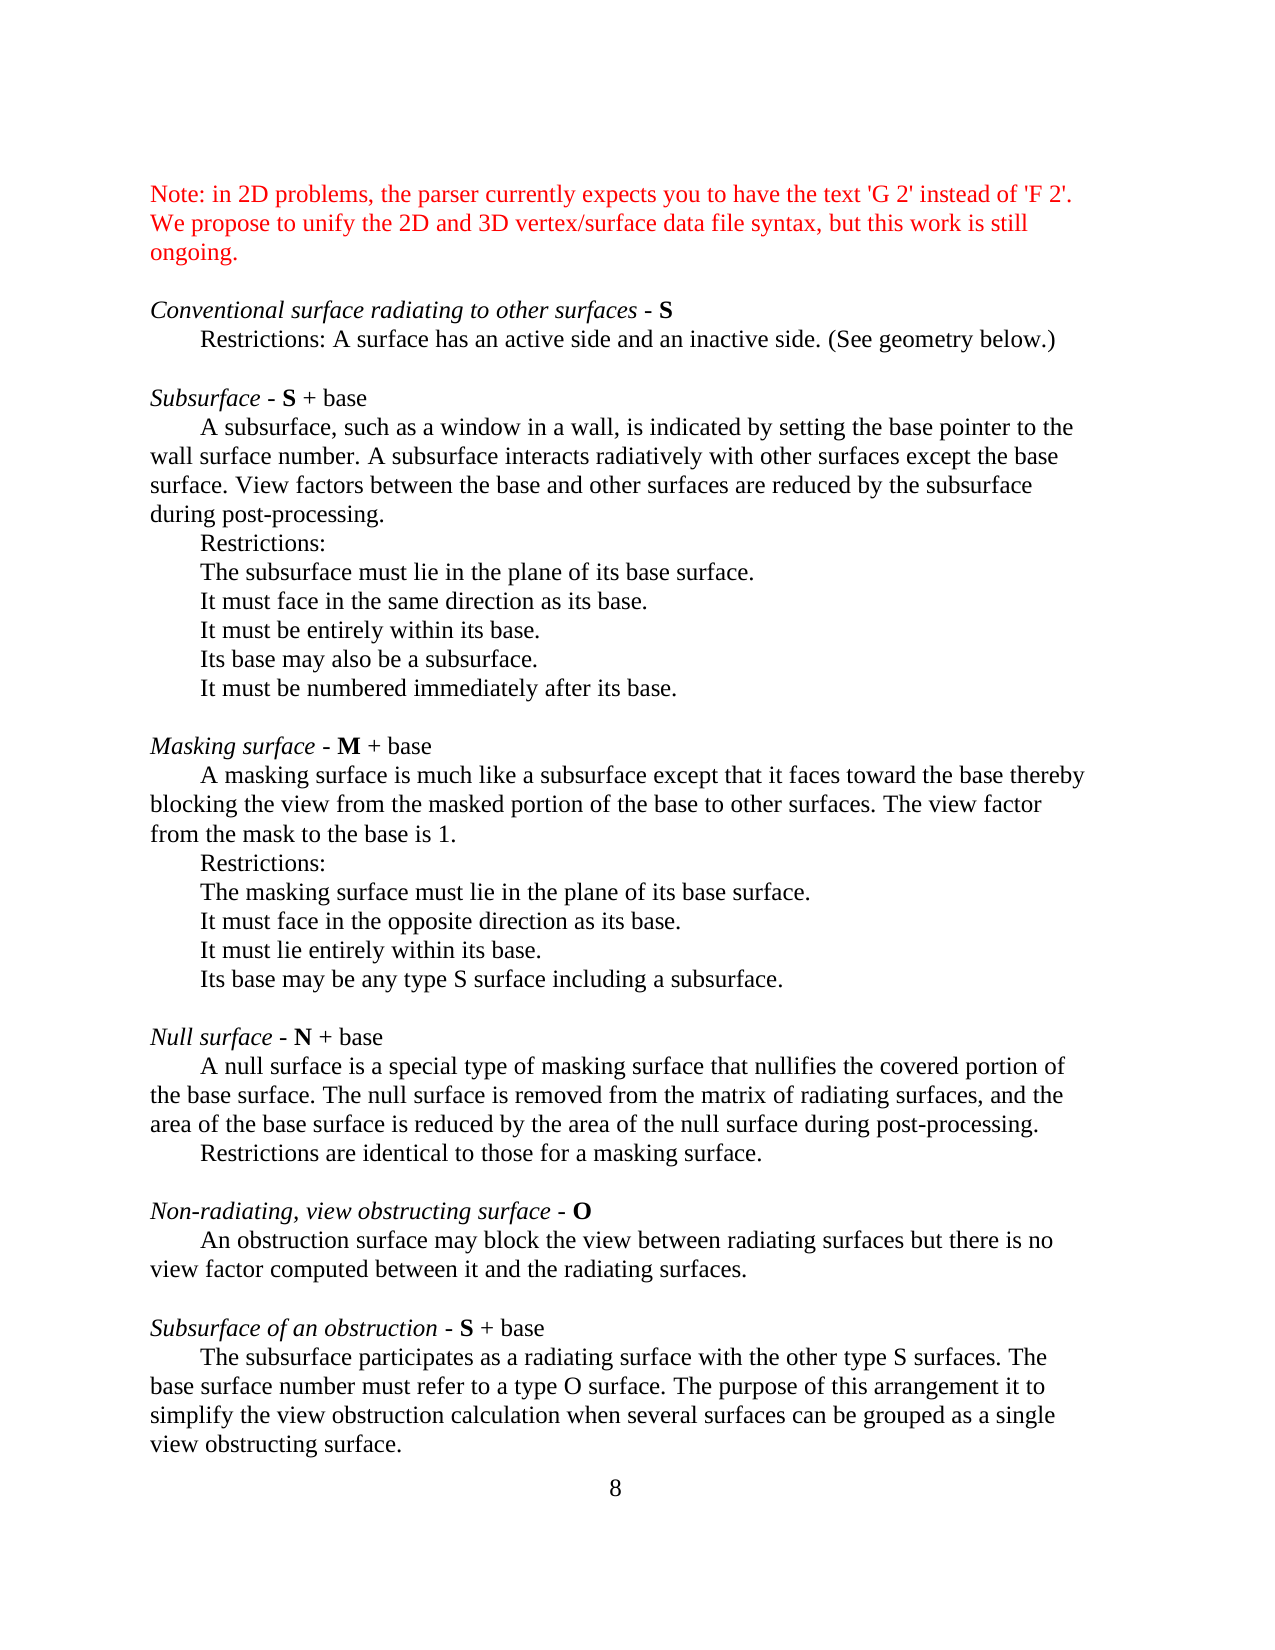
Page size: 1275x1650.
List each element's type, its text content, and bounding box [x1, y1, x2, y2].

text Conventional surface radiating to other surfaces - S [150, 295, 1095, 324]
text The masking surface must lie in the plane of its base surface. [150, 877, 1095, 906]
text Restrictions: [150, 528, 1095, 557]
text It must face in the same direction as its base. [150, 586, 1095, 615]
text A null surface is a special type of masking surface that nullifies the covered portion of the base surface. The null surface is removed from the matrix of radiating surfaces, and the area of the base surface is reduced by the area of the null surface during post-processing. [150, 1051, 1095, 1138]
text Subsurface - S + base [150, 382, 1095, 412]
text A masking surface is much like a subsurface except that it faces toward the base thereby blocking the view from the masked portion of the base to other surfaces. The view factor from the mask to the base is 1. [150, 760, 1095, 847]
text It must be numbered immediately after its base. [150, 673, 1095, 702]
text It must face in the opposite direction as its base. [150, 906, 1095, 935]
text Restrictions are identical to those for a masking surface. [150, 1138, 1095, 1167]
text Its base may be any type S surface including a subsurface. [150, 964, 1095, 993]
text A subsurface, such as a window in a wall, is indicated by setting the base pointer to the wall surface number. A subsurface interacts radiatively with other surfaces except the base surface. View factors between the base and other surfaces are reduced by the subsurface during post-processing. [150, 412, 1095, 528]
text Restrictions: [150, 847, 1095, 877]
text The subsurface participates as a radiating surface with the other type S surfaces. The base surface number must refer to a type O surface. The purpose of this arrangement it to simplify the view obstruction calculation when several surfaces can be grouped as a single view obstructing surface. [150, 1342, 1095, 1458]
text It must be entirely within its base. [150, 615, 1095, 644]
text It must lie entirely within its base. [150, 935, 1095, 964]
text The subsurface must lie in the plane of its base surface. [150, 557, 1095, 586]
text Note: in 2D problems, the parser currently expects you to have the text 'G 2' instead of 'F 2'. We propose to unify the 2D and 3D vertex/surface data file syntax, but this work is still ongoing. [150, 179, 1095, 266]
text Subsurface of an obstruction - S + base [150, 1312, 1095, 1342]
text Masking surface - M + base [150, 731, 1095, 760]
text Restrictions: A surface has an active side and an inactive side. (See geometry below.) [150, 324, 1095, 353]
text Non-radiating, view obstructing surface - O [150, 1196, 1095, 1225]
text Null surface - N + base [150, 1022, 1095, 1051]
text An obstruction surface may block the view between radiating surfaces but there is no view factor computed between it and the radiating surfaces. [150, 1225, 1095, 1283]
text Its base may also be a subsurface. [150, 644, 1095, 673]
